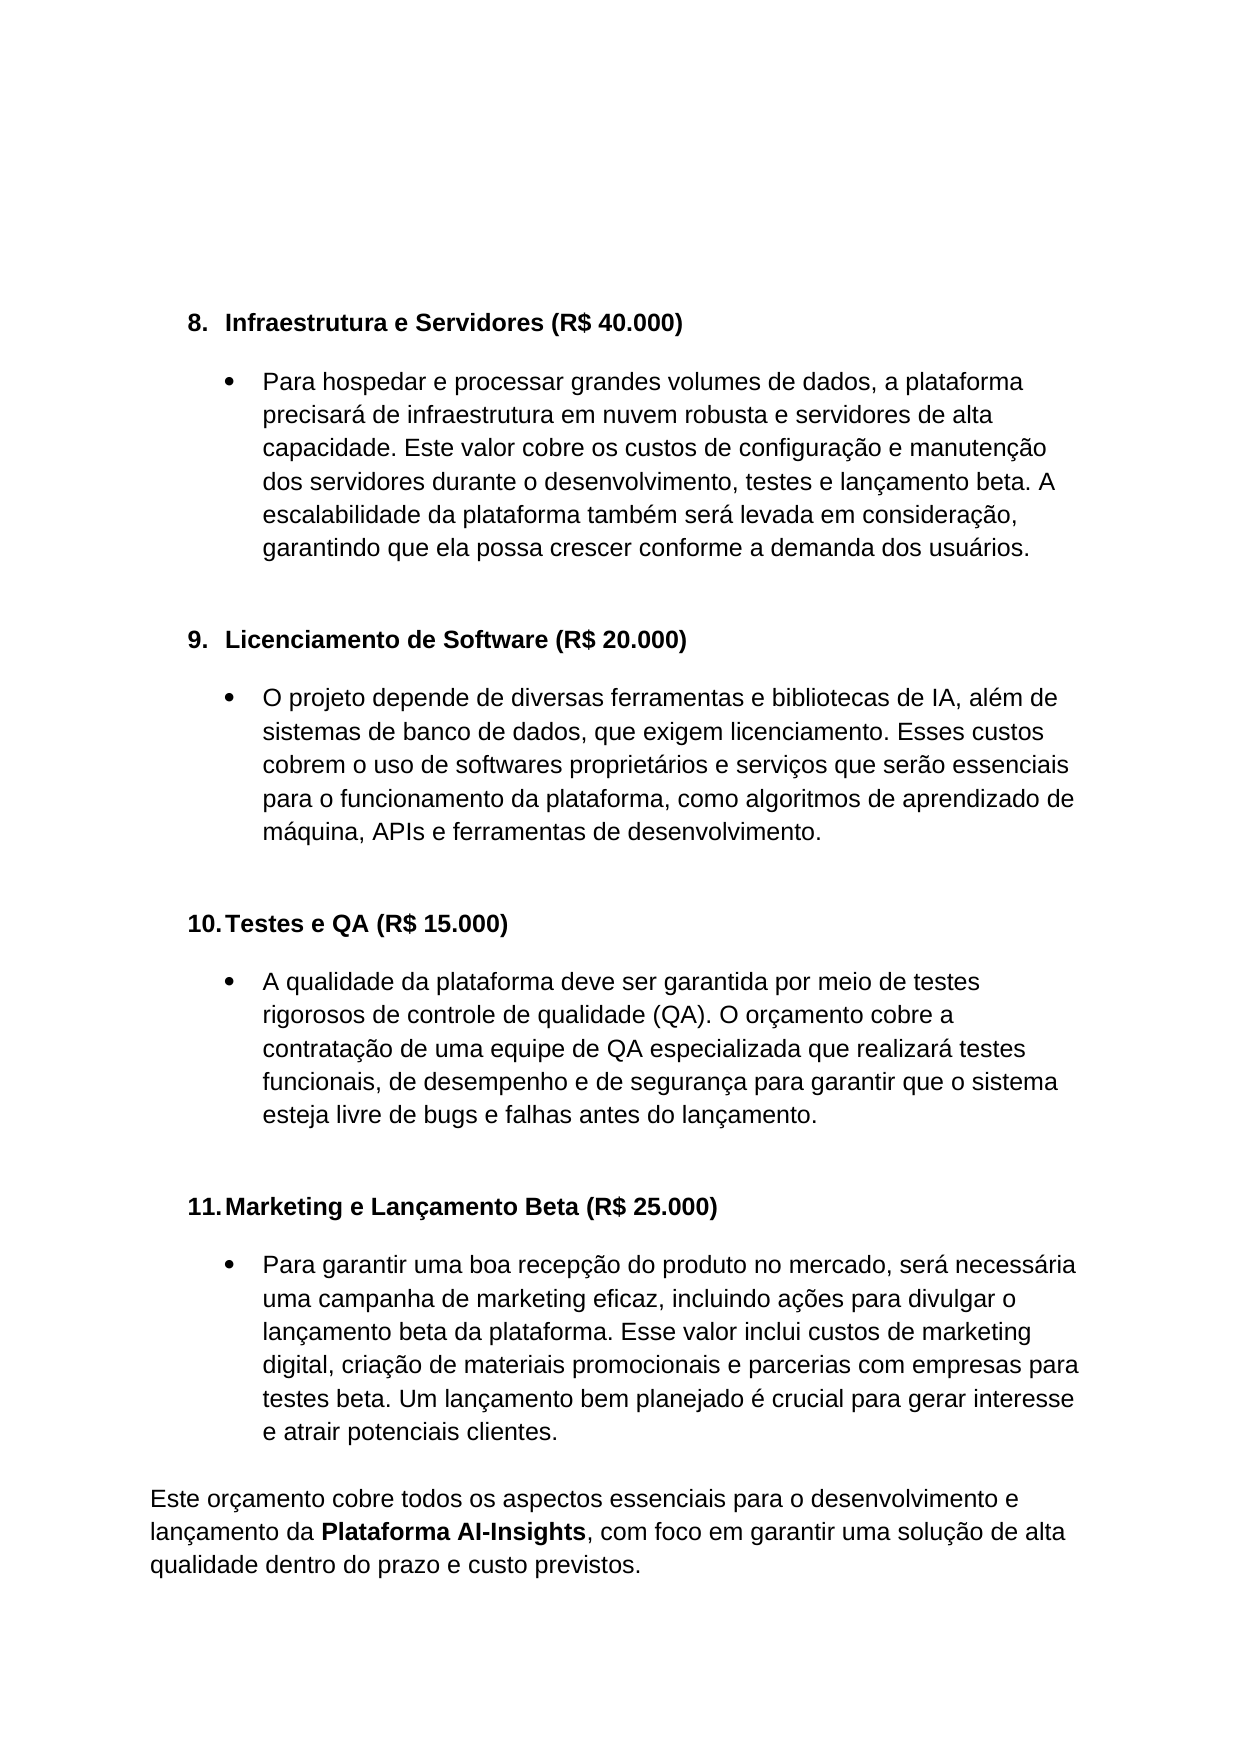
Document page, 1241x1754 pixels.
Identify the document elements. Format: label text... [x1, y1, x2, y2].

list Infraestrutura e Servidores (R$ 40.000) [187, 308, 1090, 337]
list Testes e QA (R$ 15.000) [187, 908, 1090, 937]
list Para garantir uma boa recepção do produto no mercado, será necessária uma campanha de marketing eficaz, incluindo ações para divulgar o lançamento beta da plataforma. Esse valor inclui custos de marketing digital, criação de materiais promocionais e parcerias com empresas para testes beta. Um lançamento bem planejado é crucial para gerar interesse e atrair potenciais clientes. [225, 1250, 1090, 1446]
list Licenciamento de Software (R$ 20.000) [187, 625, 1090, 654]
list Marketing e Lançamento Beta (R$ 25.000) [187, 1192, 1090, 1221]
list A qualidade da plataforma deve ser garantida por meio de testes rigorosos de controle de qualidade (QA). O orçamento cobre a contratação de uma equipe de QA especializada que realizará testes funcionais, de desempenho e de segurança para garantir que o sistema esteja livre de bugs e falhas antes do lançamento. [225, 967, 1090, 1129]
list O projeto depende de diversas ferramentas e bibliotecas de IA, além de sistemas de banco de dados, que exigem licenciamento. Esses custos cobrem o uso de softwares proprietários e serviços que serão essenciais para o funcionamento da plataforma, como algoritmos de aprendizado de máquina, APIs e ferramentas de desenvolvimento. [225, 683, 1090, 846]
text Este orçamento cobre todos os aspectos essenciais para o desenvolvimento e lançamento da Plataforma AI-Insights, com foco em garantir uma solução de alta qualidade dentro do prazo e custo previstos. [150, 1484, 1090, 1579]
list Para hospedar e processar grandes volumes de dados, a plataforma precisará de infraestrutura em nuvem robusta e servidores de alta capacidade. Este valor cobre os custos de configuração e manutenção dos servidores durante o desenvolvimento, testes e lançamento beta. A escalabilidade da plataforma também será levada em consideração, garantindo que ela possa crescer conforme a demanda dos usuários. [225, 367, 1090, 562]
